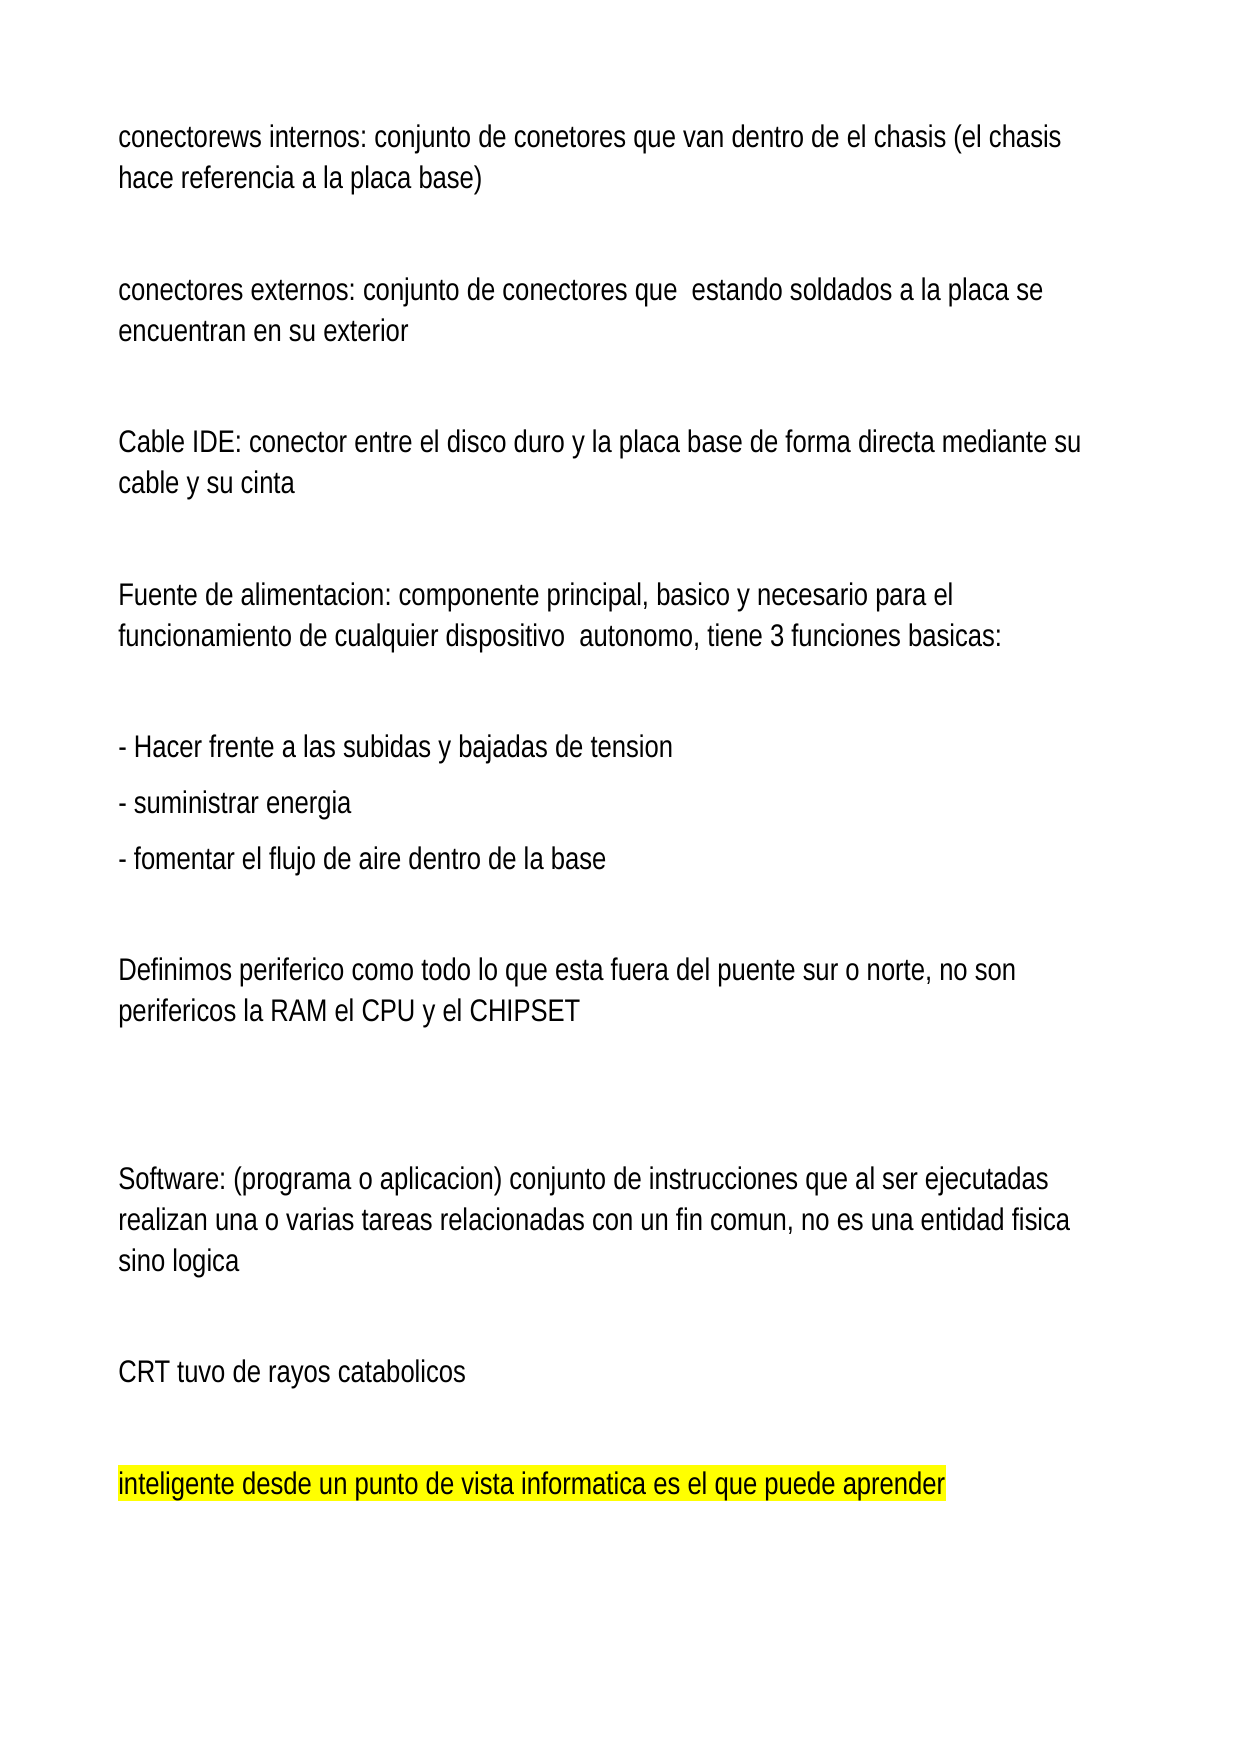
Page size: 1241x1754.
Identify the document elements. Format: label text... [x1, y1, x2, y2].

text - suministrar energia [118, 784, 1122, 820]
text Cable IDE: conector entre el disco duro y la placa base de forma directa mediante su cable y su cinta [118, 423, 1122, 500]
text Fuente de alimentacion: componente principal, basico y necesario para el funcionamiento de cualquier dispositivo autonomo, tiene 3 funciones basicas: [118, 576, 1122, 653]
text Definimos periferico como todo lo que esta fuera del puente sur o norte, no son perifericos la RAM el CPU y el CHIPSET [118, 951, 1122, 1028]
text inteligente desde un punto de vista informatica es el que puede aprender [118, 1465, 1122, 1501]
text - fomentar el flujo de aire dentro de la base [118, 840, 1122, 876]
text - Hacer frente a las subidas y bajadas de tension [118, 728, 1122, 764]
text CRT tuvo de rayos catabolicos [118, 1353, 1122, 1389]
text conectorews internos: conjunto de conetores que van dentro de el chasis (el chasis hace referencia a la placa base) [118, 118, 1122, 195]
text conectores externos: conjunto de conectores que estando soldados a la placa se encuentran en su exterior [118, 271, 1122, 348]
text Software: (programa o aplicacion) conjunto de instrucciones que al ser ejecutadas realizan una o varias tareas relacionadas con un fin comun, no es una entidad fisica sino logica [118, 1160, 1122, 1278]
